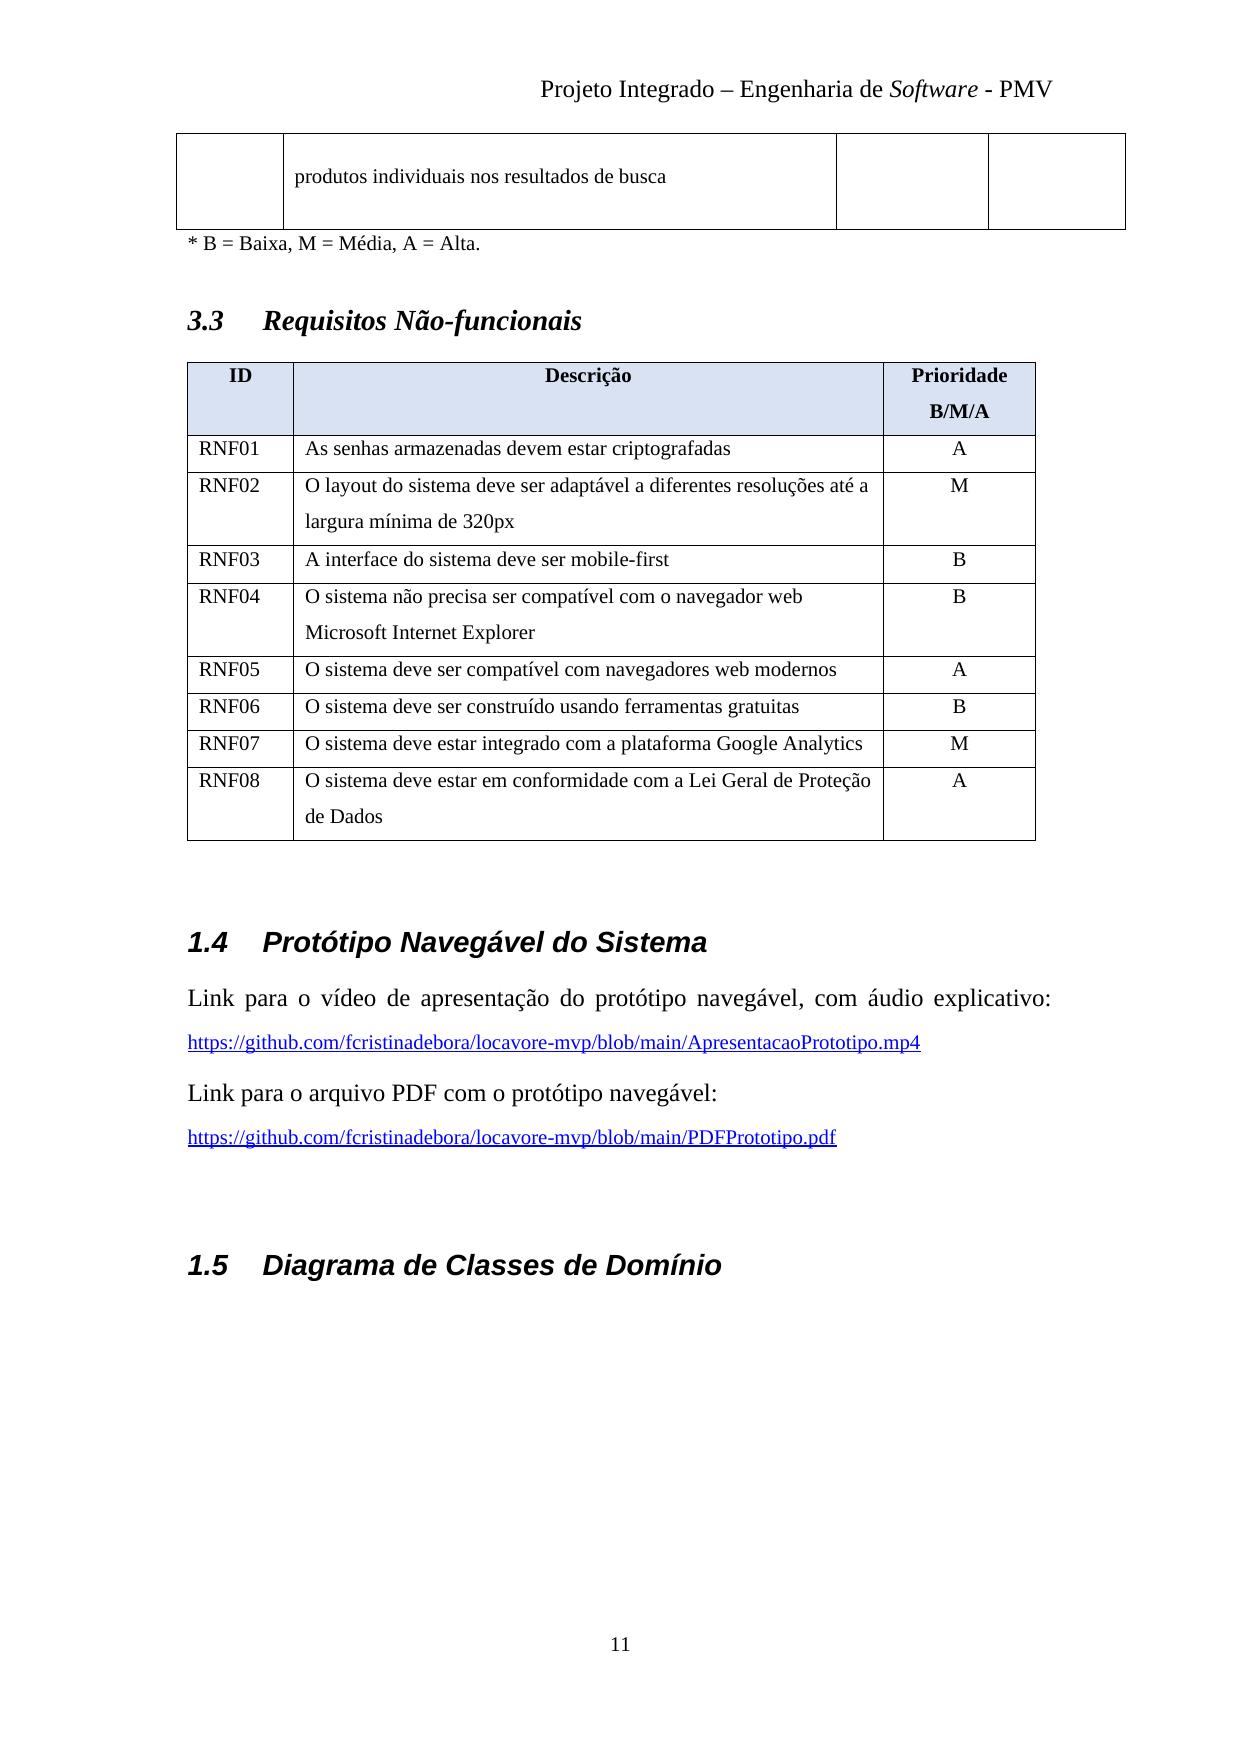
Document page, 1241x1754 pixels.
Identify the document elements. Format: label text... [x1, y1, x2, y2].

table_cell A [884, 657, 1035, 693]
subtitle Requisitos Não-funcionais [187, 303, 1053, 337]
table_cell [837, 134, 988, 229]
table_cell RNF08 [188, 768, 293, 840]
table_cell A [884, 436, 1035, 472]
text * B = Baixa, M = Média, A = Alta. [187, 230, 1053, 254]
table_cell B [884, 546, 1035, 582]
table_cell As senhas armazenadas devem estar criptografadas [294, 436, 883, 472]
table_cell [177, 134, 283, 229]
table_cell M [884, 473, 1035, 545]
table_cell RNF04 [188, 584, 293, 656]
table_cell O sistema deve ser construído usando ferramentas gratuitas [294, 694, 883, 730]
text Link para o arquivo PDF com o protótipo navegável: https://github.com/fcristinadebora/locavore-mvp/blob/main/PDFPrototipo.pdf [187, 1078, 1053, 1149]
table_cell O layout do sistema deve ser adaptável a diferentes resoluções até a largura mínima de 320px [294, 473, 883, 545]
table_cell O sistema não precisa ser compatível com o navegador web Microsoft Internet Explorer [294, 584, 883, 656]
table_cell RNF02 [188, 473, 293, 545]
table_cell RNF03 [188, 546, 293, 582]
table_cell M [884, 731, 1035, 767]
table_header Descrição [294, 363, 883, 435]
table_cell produtos individuais nos resultados de busca [284, 134, 836, 229]
table_cell RNF05 [188, 657, 293, 693]
subtitle Diagrama de Classes de Domínio [187, 1247, 1053, 1281]
table_header ID [188, 363, 293, 435]
table_cell RNF01 [188, 436, 293, 472]
table_cell B [884, 694, 1035, 730]
table_cell B [884, 584, 1035, 656]
table_header Prioridade B/M/A [884, 363, 1035, 435]
table_cell RNF06 [188, 694, 293, 730]
table_cell RNF07 [188, 731, 293, 767]
subtitle Protótipo Navegável do Sistema [187, 924, 1053, 958]
table_cell [989, 134, 1125, 229]
text Link para o vídeo de apresentação do protótipo navegável, com áudio explicativo: https://github.com/fcristinadebora/locavore-mvp/blob/main/ApresentacaoPrototipo.mp4 [187, 983, 1053, 1055]
table_cell O sistema deve estar integrado com a plataforma Google Analytics [294, 731, 883, 767]
table_cell A interface do sistema deve ser mobile-first [294, 546, 883, 582]
table_cell O sistema deve ser compatível com navegadores web modernos [294, 657, 883, 693]
table_cell A [884, 768, 1035, 840]
table_cell O sistema deve estar em conformidade com a Lei Geral de Proteção de Dados [294, 768, 883, 840]
